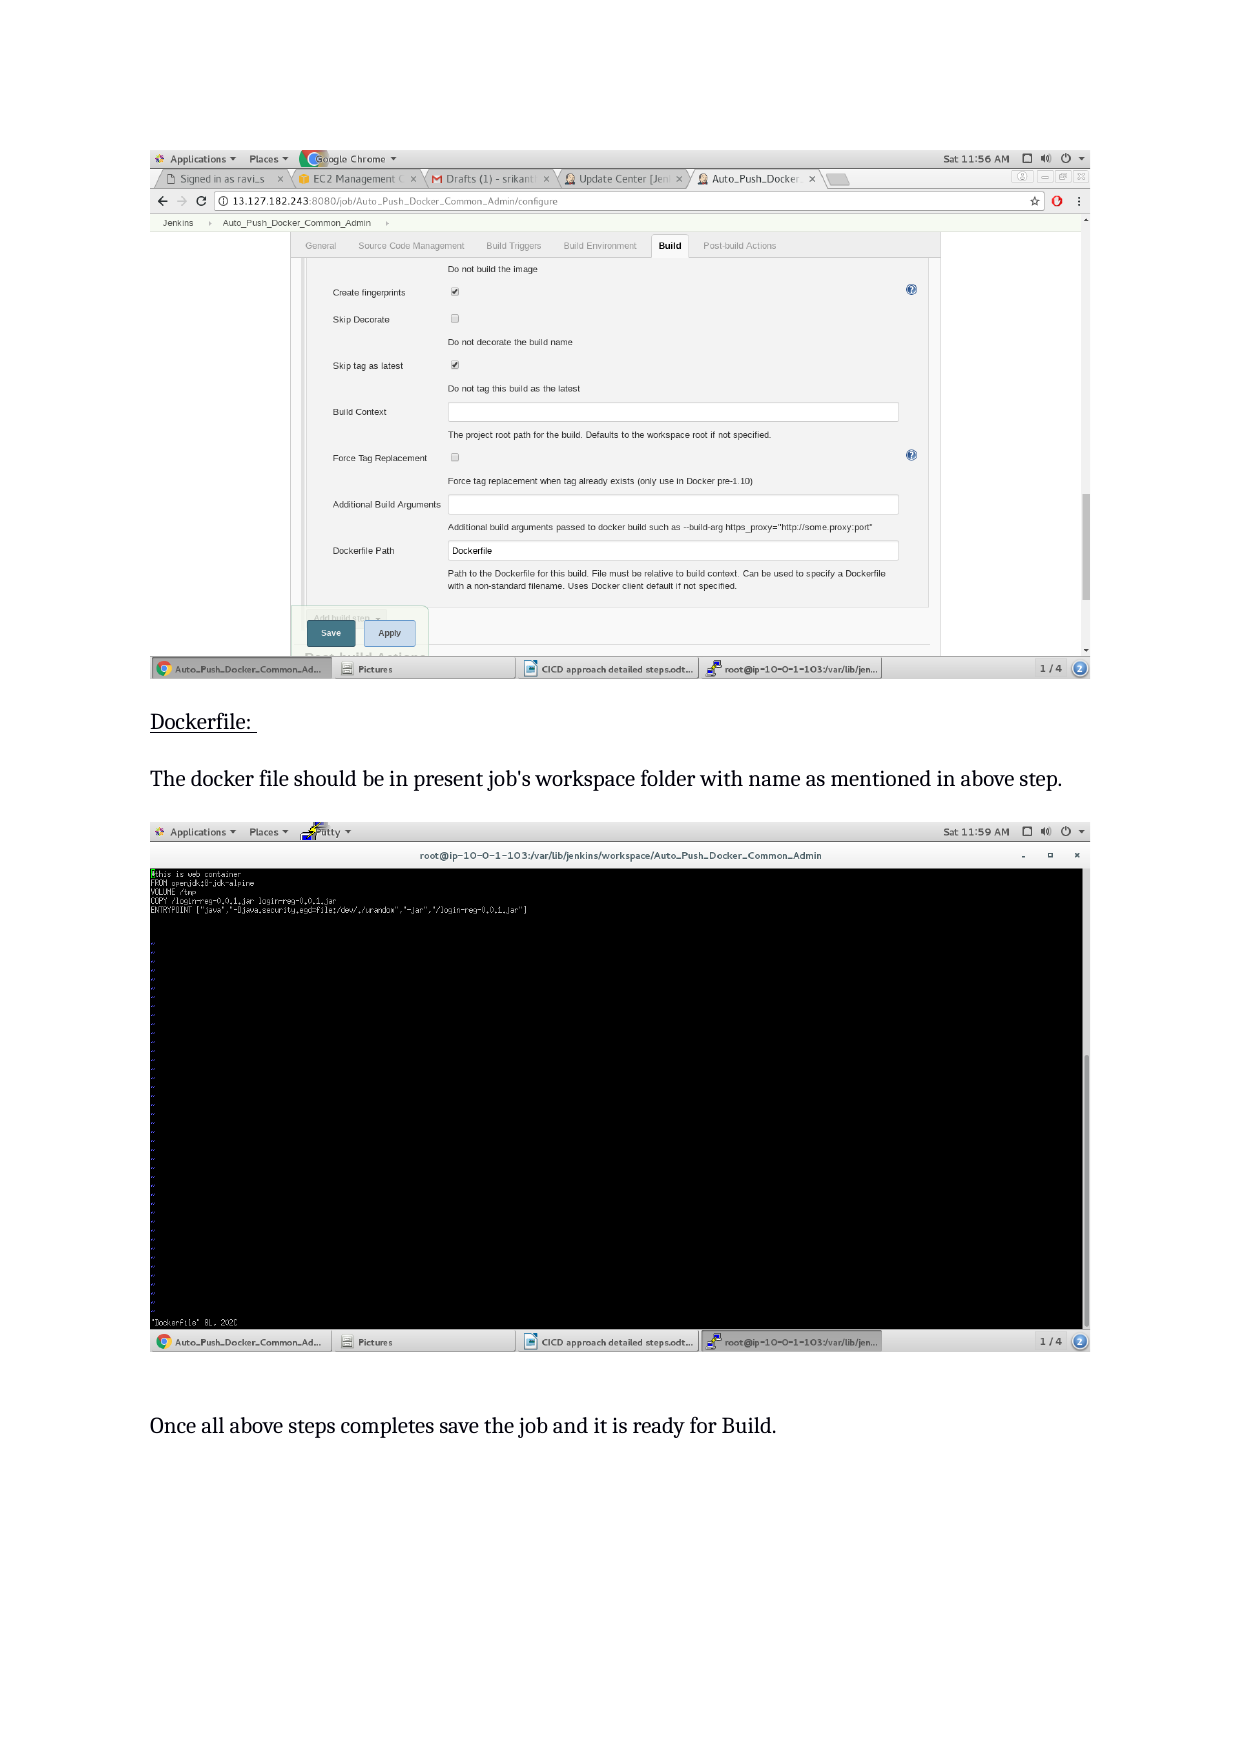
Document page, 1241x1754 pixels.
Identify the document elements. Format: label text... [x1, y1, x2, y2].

text The docker file should be in present job's workspace folder with name as mentioned in above step. [150, 766, 1090, 792]
text Dockerfile: [150, 709, 1090, 735]
picture [150, 822, 1091, 1352]
picture [150, 150, 1091, 679]
text Once all above steps completes save the job and it is ready for Build. [150, 1412, 1090, 1439]
